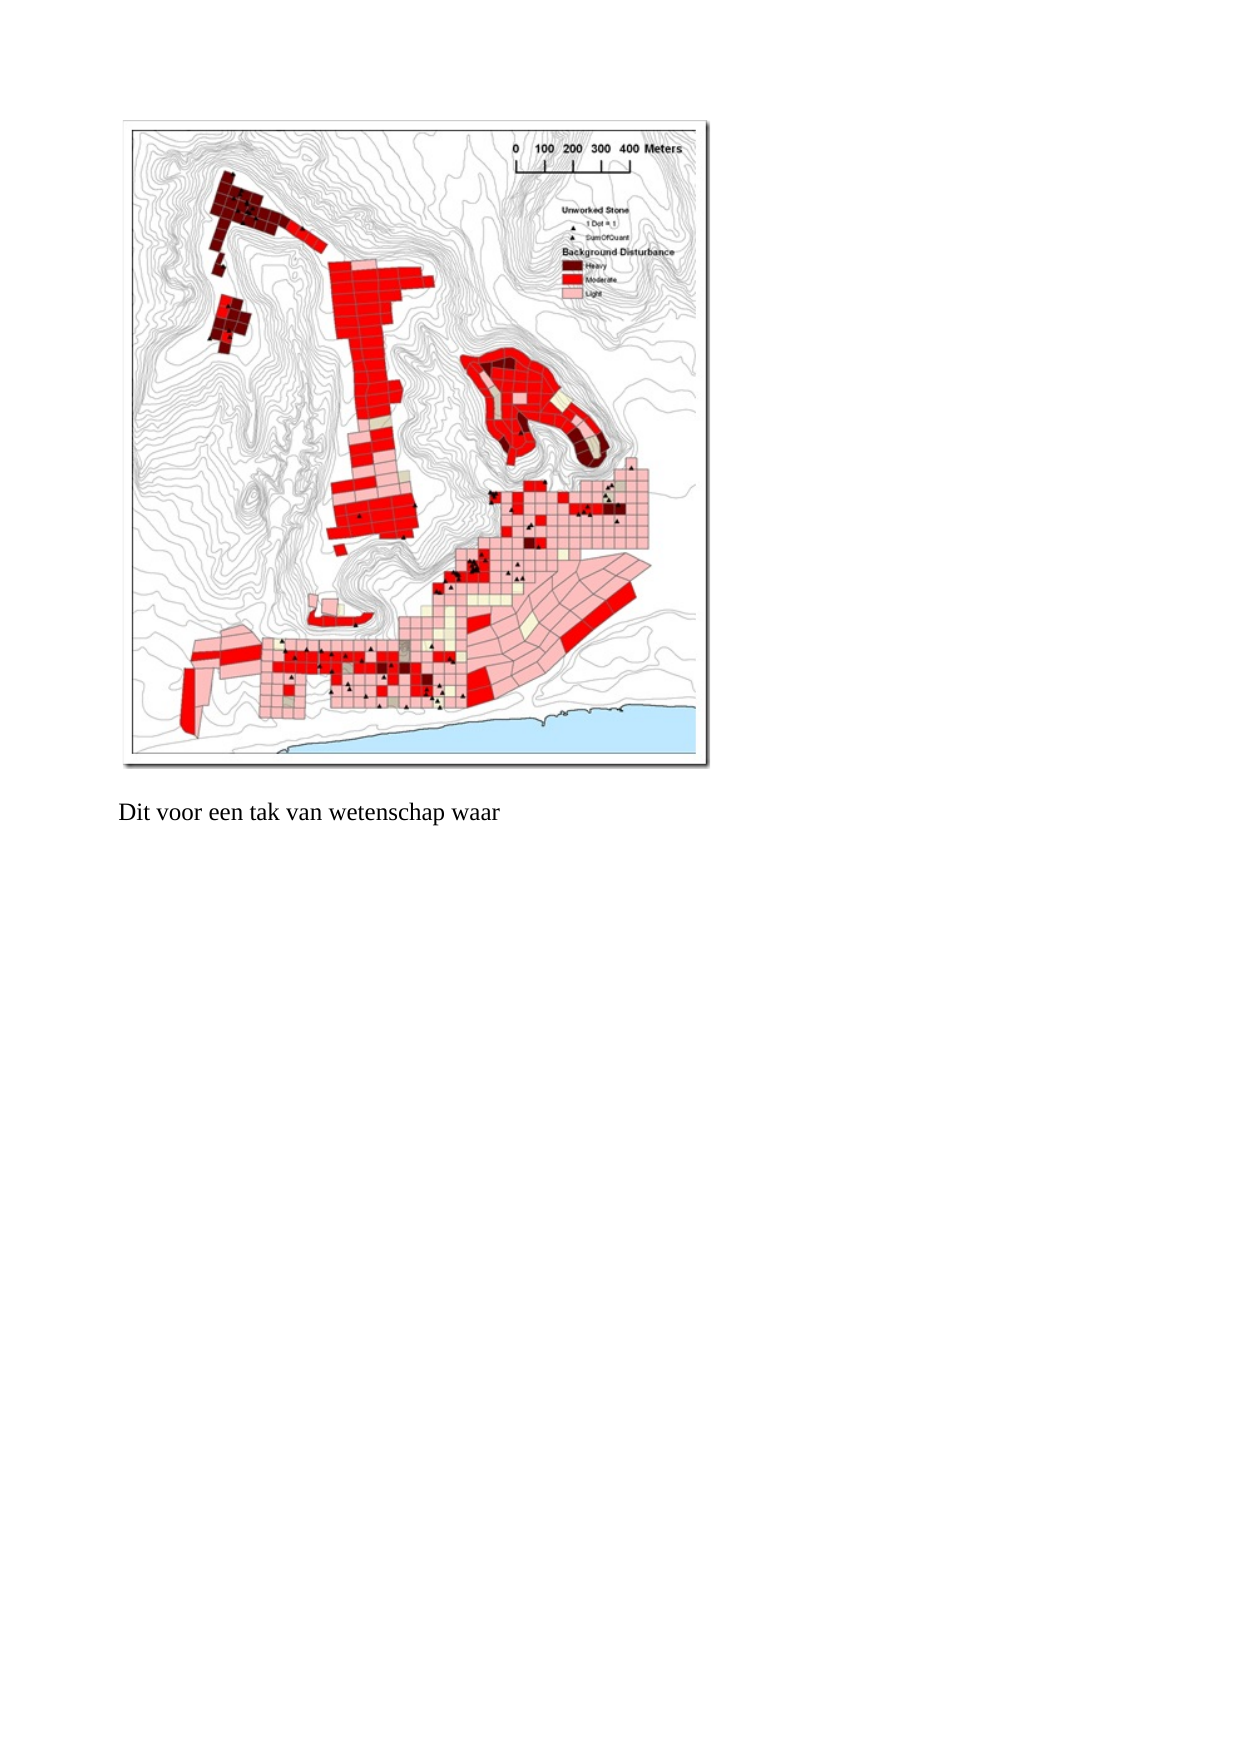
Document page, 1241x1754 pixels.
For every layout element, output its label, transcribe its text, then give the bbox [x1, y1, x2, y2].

text Dit voor een tak van wetenschap waar [118, 797, 1122, 826]
picture [122, 120, 711, 769]
